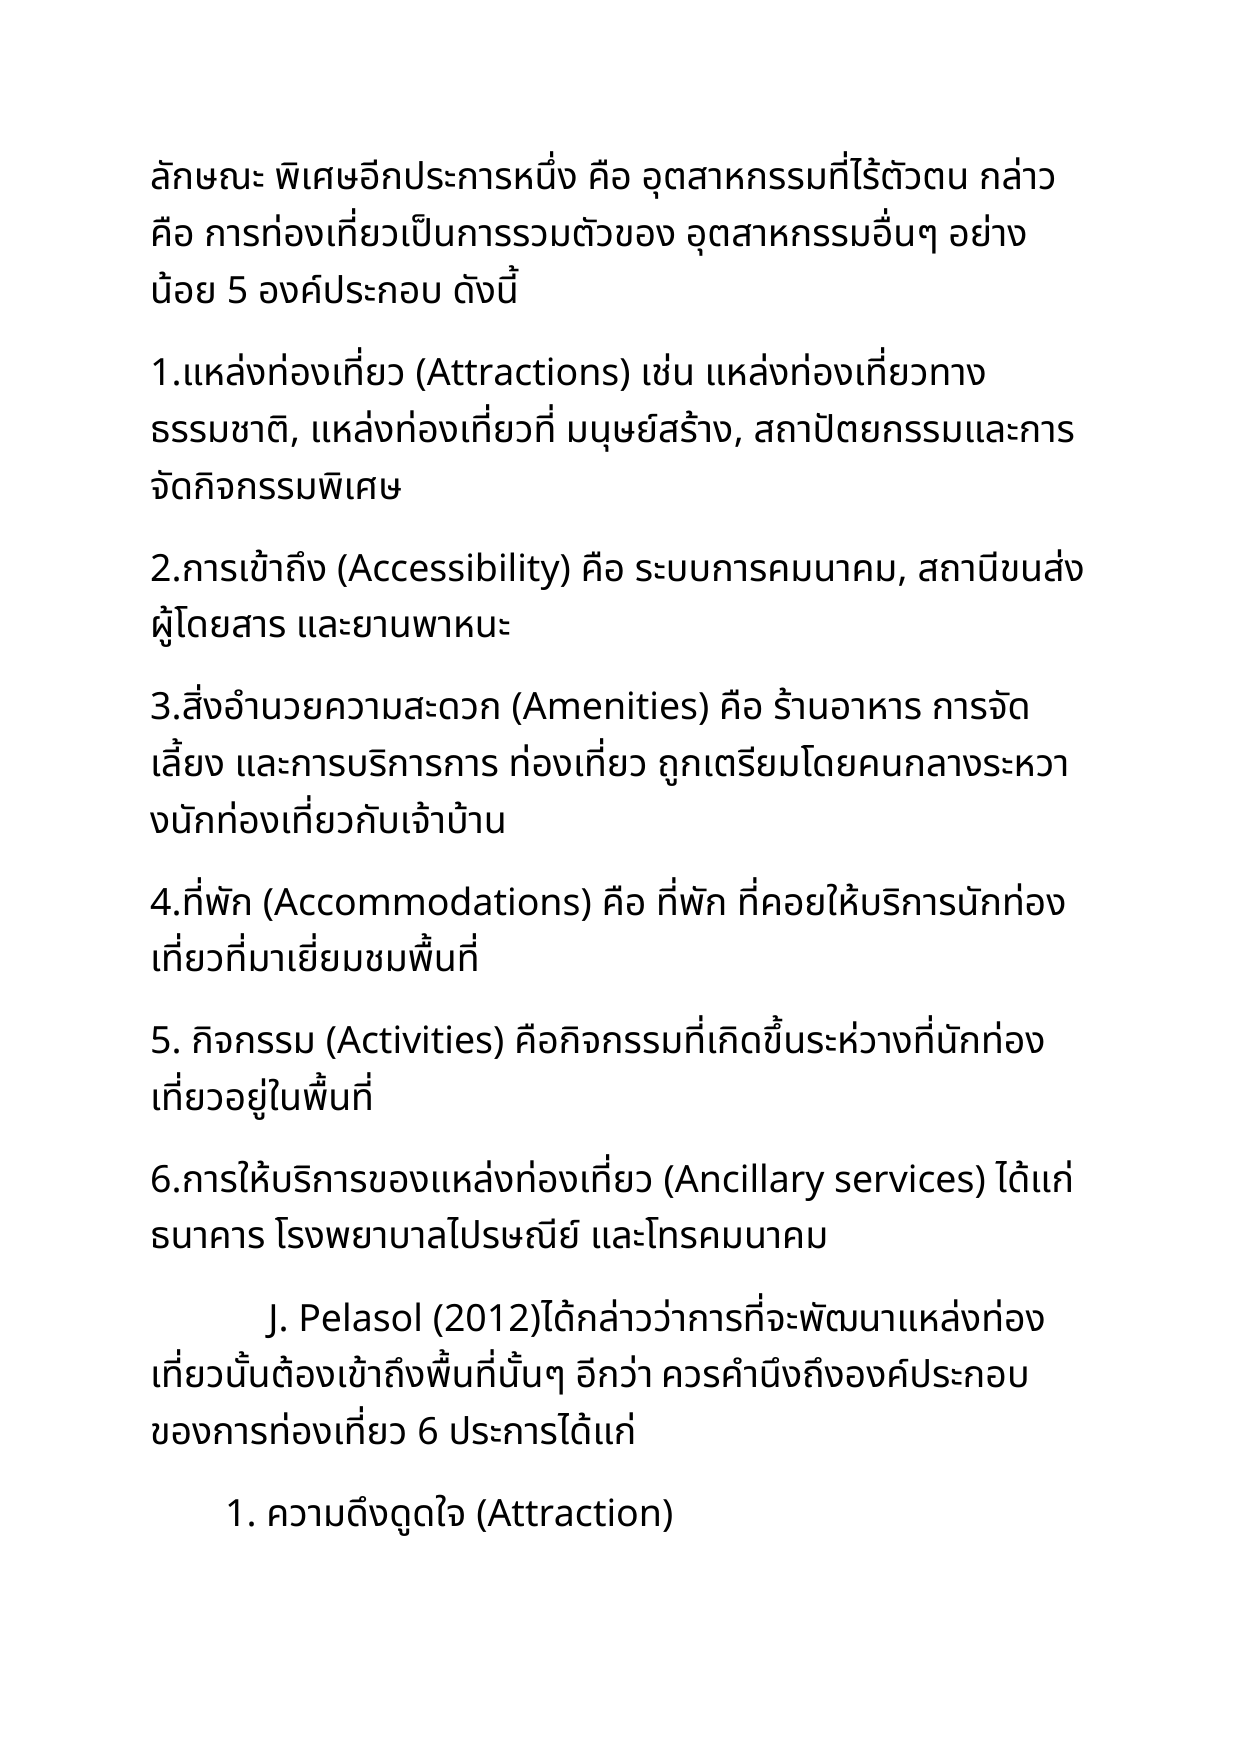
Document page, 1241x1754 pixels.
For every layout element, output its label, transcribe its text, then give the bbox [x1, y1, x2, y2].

text J. Pelasol (2012)ได้กล่าวว่าการที่จะพัฒนาแหล่งท่องเที่ยวนั้นต้องเข้าถึงพื้นที่นั้นๆ อีกว่า ควรคํานึงถึงองค์ประกอบของการท่องเที่ยว 6 ประการได้แก่ [150, 1291, 1090, 1461]
text 6.การให้บริการของแหล่งท่องเที่ยว (Ancillary services) ได้แก่ ธนาคาร โรงพยาบาลไปรษณีย์ และโทรคมนาคม [150, 1152, 1090, 1266]
text 1.แหล่งท่องเที่ยว (Attractions) เช่น แหล่งท่องเที่ยวทางธรรมชาติ, แหล่งท่องเที่ยวที่ มนุษย์สร้าง, สถาปัตยกรรมและการจัดกิจกรรมพิเศษ [150, 345, 1090, 516]
text 1. ความดึงดูดใจ (Attraction) [225, 1486, 1090, 1543]
text 4.ที่พัก (Accommodations) คือ ที่พัก ที่คอยให้บริการนักท่องเที่ยวที่มาเยี่ยมชมพื้นที่ [150, 875, 1090, 988]
text ลักษณะ พิเศษอีกประการหนึ่ง คือ อุตสาหกรรมที่ไร้ตัวตน กล่าวคือ การท่องเที่ยวเป็นการรวมตัวของ อุตสาหกรรมอื่นๆ อย่างน้อย 5 องค์ประกอบ ดังนี้ [150, 150, 1090, 320]
text 5. กิจกรรม (Activities) คือกิจกรรมที่เกิดขึ้นระห่วางที่นักท่องเที่ยวอยู่ในพื้นที่ [150, 1013, 1090, 1127]
text 3.สิ่งอํานวยความสะดวก (Amenities) คือ ร้านอาหาร การจัดเลี้ยง และการบริการการ ท่องเที่ยว ถูกเตรียมโดยคนกลางระหวางนักท่องเที่ยวกับเจ้าบ้าน [150, 679, 1090, 850]
text 2.การเข้าถึง (Accessibility) คือ ระบบการคมนาคม, สถานีขนส่งผู้โดยสาร และยานพาหนะ [150, 541, 1090, 654]
